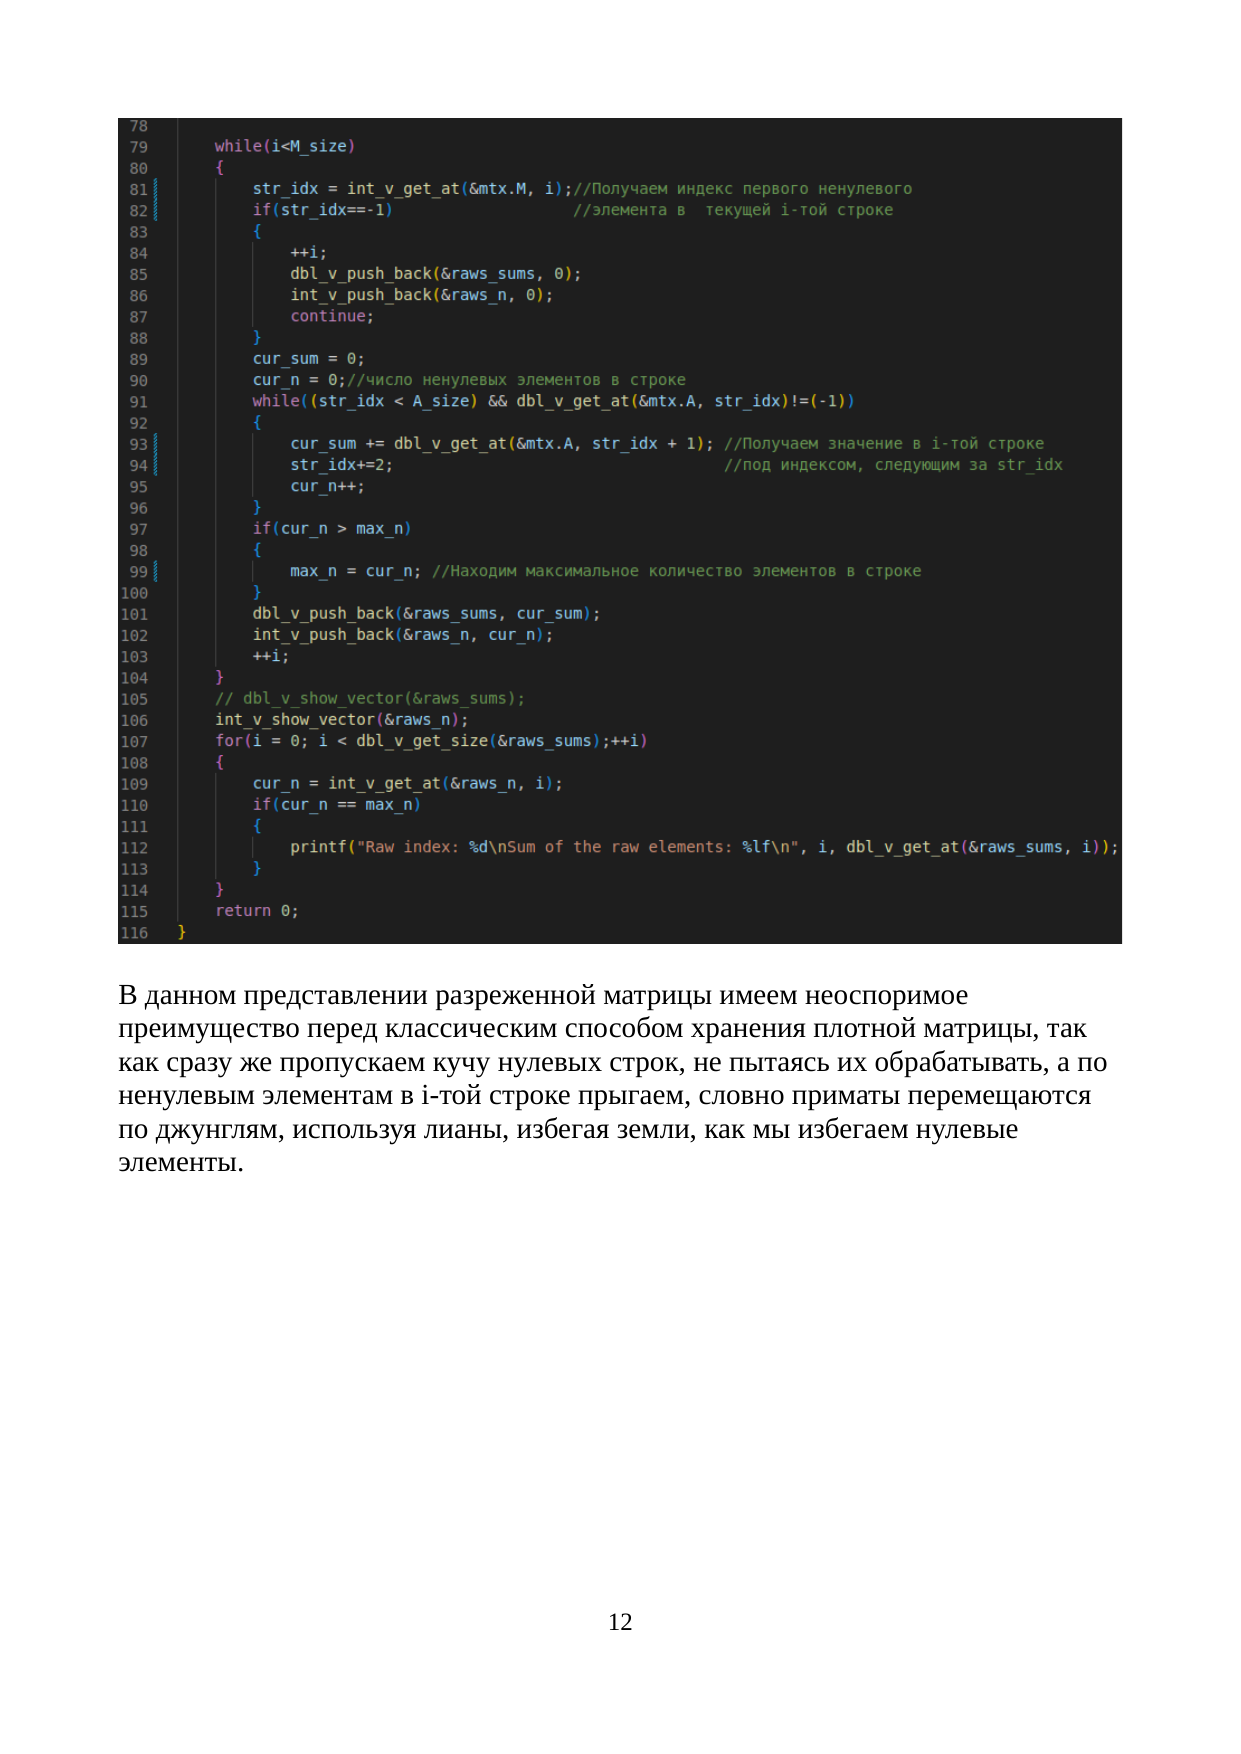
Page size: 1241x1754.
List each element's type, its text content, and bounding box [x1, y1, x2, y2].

picture [118, 118, 1123, 944]
text В данном представлении разреженной матрицы имеем неоспоримое преимущество перед классическим способом хранения плотной матрицы, так как сразу же пропускаем кучу нулевых строк, не пытаясь их обрабатывать, а по ненулевым элементам в i-той строке прыгаем, словно приматы перемещаются по джунглям, используя лианы, избегая земли, как мы избегаем нулевые элементы. [118, 977, 1122, 1178]
